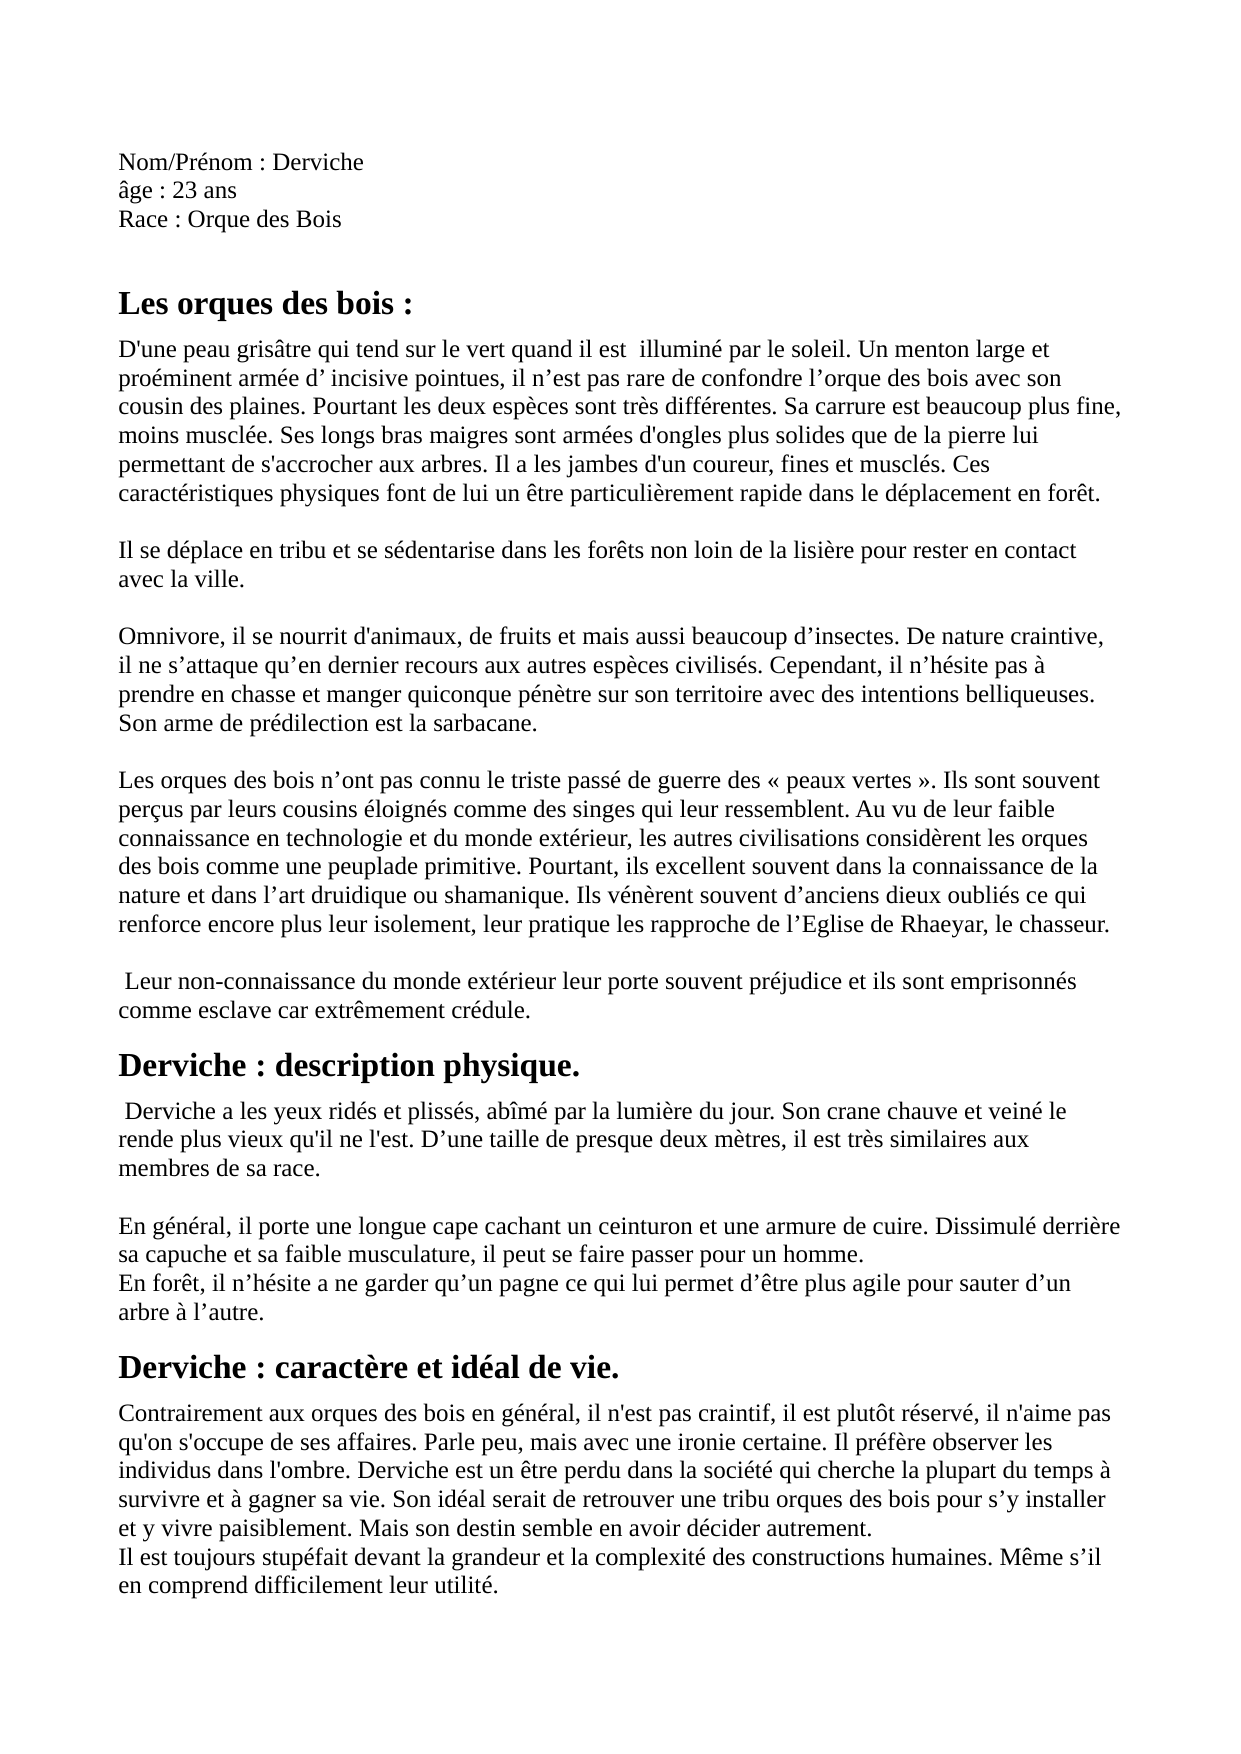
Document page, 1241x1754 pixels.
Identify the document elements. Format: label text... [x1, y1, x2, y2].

subtitle Derviche : description physique. [118, 1045, 1122, 1083]
text Il est toujours stupéfait devant la grandeur et la complexité des constructions humaines. Même s’il en comprend difficilement leur utilité. [118, 1542, 1122, 1599]
text Omnivore, il se nourrit d'animaux, de fruits et mais aussi beaucoup d’insectes. De nature craintive, il ne s’attaque qu’en dernier recours aux autres espèces civilisés. Cependant, il n’hésite pas à prendre en chasse et manger quiconque pénètre sur son territoire avec des intentions belliqueuses. Son arme de prédilection est la sarbacane. [118, 621, 1122, 736]
text D'une peau grisâtre qui tend sur le vert quand il est illuminé par le soleil. Un menton large et proéminent armée d’ incisive pointues, il n’est pas rare de confondre l’orque des bois avec son cousin des plaines. Pourtant les deux espèces sont très différentes. Sa carrure est beaucoup plus fine, moins musclée. Ses longs bras maigres sont armées d'ongles plus solides que de la pierre lui permettant de s'accrocher aux arbres. Il a les jambes d'un coureur, fines et musclés. Ces caractéristiques physiques font de lui un être particulièrement rapide dans le déplacement en forêt. [118, 334, 1122, 506]
text Contrairement aux orques des bois en général, il n'est pas craintif, il est plutôt réservé, il n'aime pas qu'on s'occupe de ses affaires. Parle peu, mais avec une ironie certaine. Il préfère observer les individus dans l'ombre. Derviche est un être perdu dans la société qui cherche la plupart du temps à survivre et à gagner sa vie. Son idéal serait de retrouver une tribu orques des bois pour s’y installer et y vivre paisiblement. Mais son destin semble en avoir décider autrement. [118, 1398, 1122, 1542]
subtitle Les orques des bois : [118, 283, 1122, 321]
text Les orques des bois n’ont pas connu le triste passé de guerre des « peaux vertes ». Ils sont souvent perçus par leurs cousins éloignés comme des singes qui leur ressemblent. Au vu de leur faible connaissance en technologie et du monde extérieur, les autres civilisations considèrent les orques des bois comme une peuplade primitive. Pourtant, ils excellent souvent dans la connaissance de la nature et dans l’art druidique ou shamanique. Ils vénèrent souvent d’anciens dieux oubliés ce qui renforce encore plus leur isolement, leur pratique les rapproche de l’Eglise de Rhaeyar, le chasseur. [118, 765, 1122, 938]
subtitle Derviche : caractère et idéal de vie. [118, 1347, 1122, 1385]
text Il se déplace en tribu et se sédentarise dans les forêts non loin de la lisière pour rester en contact avec la ville. [118, 535, 1122, 593]
text Derviche a les yeux ridés et plissés, abîmé par la lumière du jour. Son crane chauve et veiné le rende plus vieux qu'il ne l'est. D’une taille de presque deux mètres, il est très similaires aux membres de sa race. [118, 1096, 1122, 1182]
text Race : Orque des Bois [118, 204, 1122, 233]
text Leur non-connaissance du monde extérieur leur porte souvent préjudice et ils sont emprisonnés comme esclave car extrêmement crédule. [118, 966, 1122, 1024]
text Nom/Prénom : Derviche [118, 147, 1122, 176]
text En général, il porte une longue cape cachant un ceinturon et une armure de cuire. Dissimulé derrière sa capuche et sa faible musculature, il peut se faire passer pour un homme. [118, 1211, 1122, 1268]
text âge : 23 ans [118, 176, 1122, 204]
text En forêt, il n’hésite a ne garder qu’un pagne ce qui lui permet d’être plus agile pour sauter d’un arbre à l’autre. [118, 1268, 1122, 1326]
